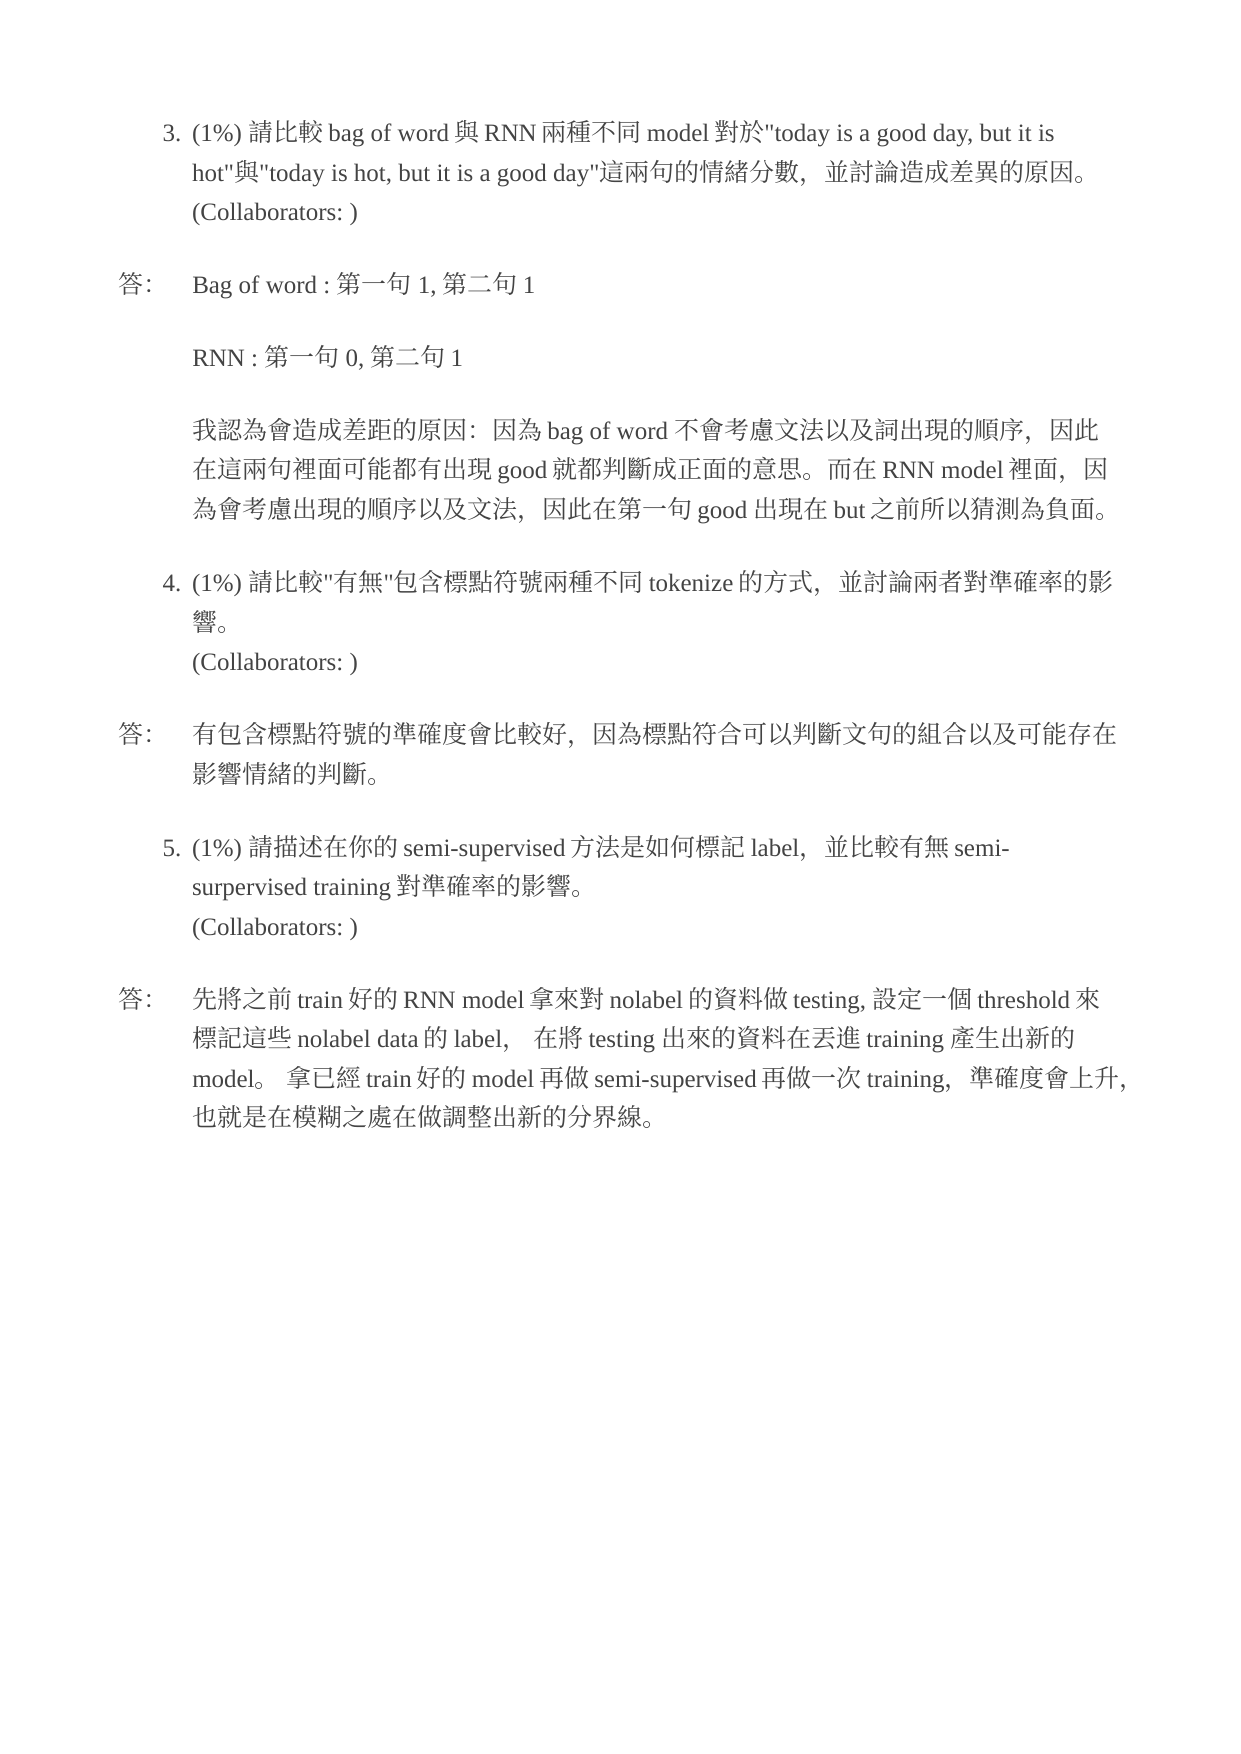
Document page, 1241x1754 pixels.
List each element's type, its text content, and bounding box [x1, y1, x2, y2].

text 答： 先將之前train好的RNN model拿來對nolabel的資料做testing, 設定一個threshold來 標記這些nolabel data的label， 在將testing 出來的資料在丟進training 產生出新的 model。 拿已經train好的model再做semi-supervised再做一次training，準確度會上升， 也就是在模糊之處在做調整出新的分界線。 [118, 985, 1122, 1172]
text 答： Bag of word : 第一句 1, 第二句1 [118, 270, 1122, 299]
list (1%) 請比較bag of word與RNN兩種不同model對於"today is a good day, but it is hot"與"today is hot, but it is a good day"這兩句的情緒分數，並討論造成差異的原因。 (Collaborators: ) [162, 118, 1122, 226]
text RNN : 第一句 0, 第二句1 [118, 343, 1122, 372]
text 我認為會造成差距的原因：因為bag of word 不會考慮文法以及詞出現的順序，因此 在這兩句裡面可能都有出現good就都判斷成正面的意思。而在RNN model裡面，因 為會考慮出現的順序以及文法，因此在第一句good 出現在but之前所以猜測為負面。 [118, 416, 1122, 524]
text 答： 有包含標點符號的準確度會比較好，因為標點符合可以判斷文句的組合以及可能存在 影響情緒的判斷。 [118, 720, 1122, 788]
list (1%) 請描述在你的semi-supervised方法是如何標記label，並比較有無semi-surpervised training對準確率的影響。 (Collaborators: ) [162, 833, 1122, 941]
list (1%) 請比較"有無"包含標點符號兩種不同tokenize的方式，並討論兩者對準確率的影響。 (Collaborators: ) [162, 568, 1122, 676]
